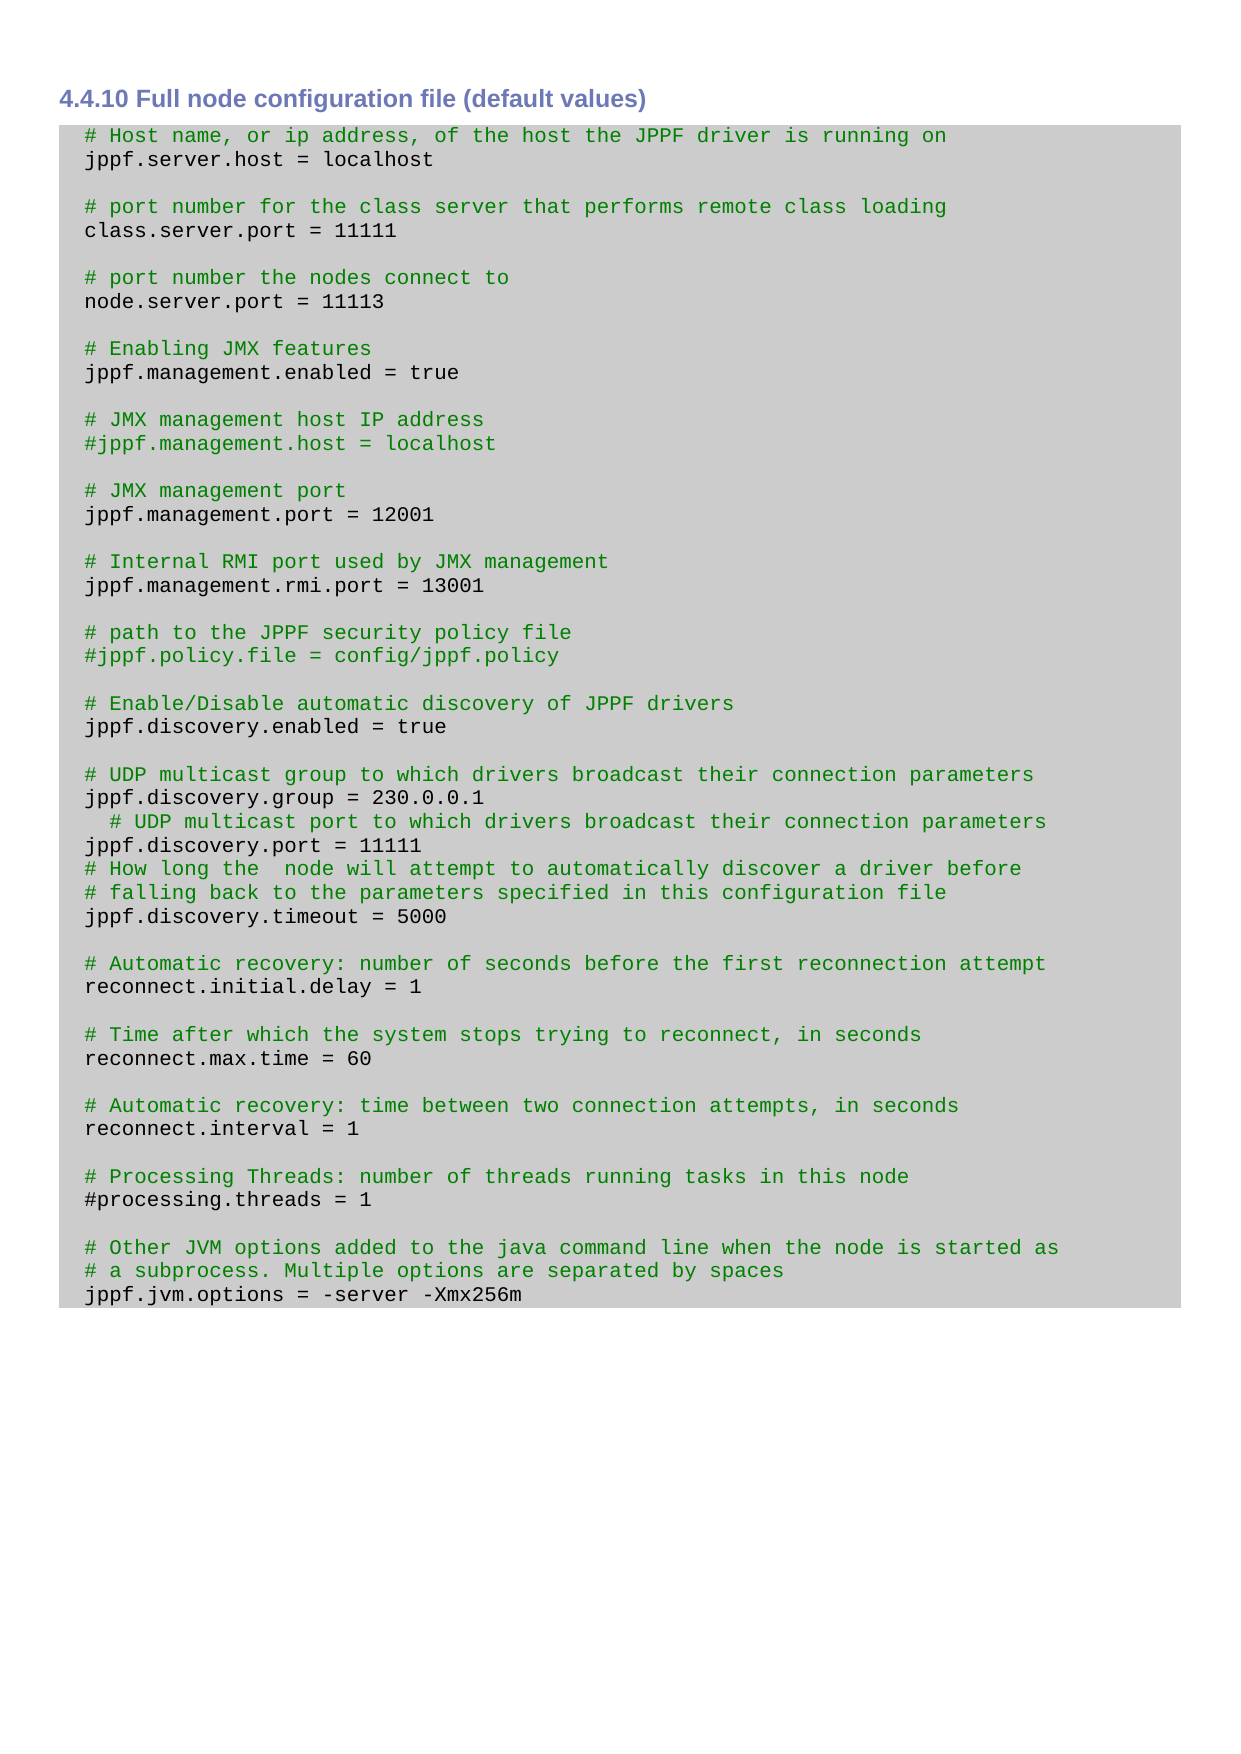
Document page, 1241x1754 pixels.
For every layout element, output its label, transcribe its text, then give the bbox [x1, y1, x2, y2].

text # Enabling JMX features [59, 338, 1181, 362]
text reconnect.initial.delay = 1 [59, 977, 1181, 1000]
text #jppf.policy.file = config/jppf.policy [59, 646, 1181, 669]
text jppf.discovery.enabled = true [59, 716, 1181, 740]
text # Enable/Disable automatic discovery of JPPF drivers [59, 693, 1181, 716]
text # UDP multicast port to which drivers broadcast their connection parameters [59, 811, 1181, 835]
text # a subprocess. Multiple options are separated by spaces [59, 1260, 1181, 1284]
text # Other JVM options added to the java command line when the node is started as [59, 1237, 1181, 1260]
text # Processing Threads: number of threads running tasks in this node [59, 1166, 1181, 1189]
text jppf.jvm.options = -server -Xmx256m [59, 1284, 1181, 1308]
text # path to the JPPF security policy file [59, 622, 1181, 646]
text # Host name, or ip address, of the host the JPPF driver is running on [59, 125, 1181, 149]
text jppf.management.rmi.port = 13001 [59, 574, 1181, 598]
text reconnect.interval = 1 [59, 1118, 1181, 1142]
text # Automatic recovery: number of seconds before the first reconnection attempt [59, 953, 1181, 977]
text jppf.discovery.group = 230.0.0.1 [59, 787, 1181, 811]
subtitle Full node configuration file (default values) [59, 84, 1181, 113]
text node.server.port = 11113 [59, 291, 1181, 314]
text # UDP multicast group to which drivers broadcast their connection parameters [59, 764, 1181, 787]
text jppf.management.enabled = true [59, 362, 1181, 385]
text #jppf.management.host = localhost [59, 433, 1181, 456]
text # port number for the class server that performs remote class loading [59, 196, 1181, 220]
text # Time after which the system stops trying to reconnect, in seconds [59, 1024, 1181, 1047]
text jppf.management.port = 12001 [59, 504, 1181, 527]
text # port number the nodes connect to [59, 267, 1181, 291]
text # JMX management host IP address [59, 409, 1181, 433]
text reconnect.max.time = 60 [59, 1047, 1181, 1071]
text # How long the node will attempt to automatically discover a driver before [59, 858, 1181, 882]
text class.server.port = 11111 [59, 220, 1181, 243]
text # Internal RMI port used by JMX management [59, 551, 1181, 574]
text jppf.discovery.timeout = 5000 [59, 906, 1181, 929]
text #processing.threads = 1 [59, 1189, 1181, 1213]
text # falling back to the parameters specified in this configuration file [59, 882, 1181, 906]
text # Automatic recovery: time between two connection attempts, in seconds [59, 1095, 1181, 1118]
text jppf.server.host = localhost [59, 149, 1181, 173]
text # JMX management port [59, 480, 1181, 504]
text jppf.discovery.port = 11111 [59, 835, 1181, 858]
